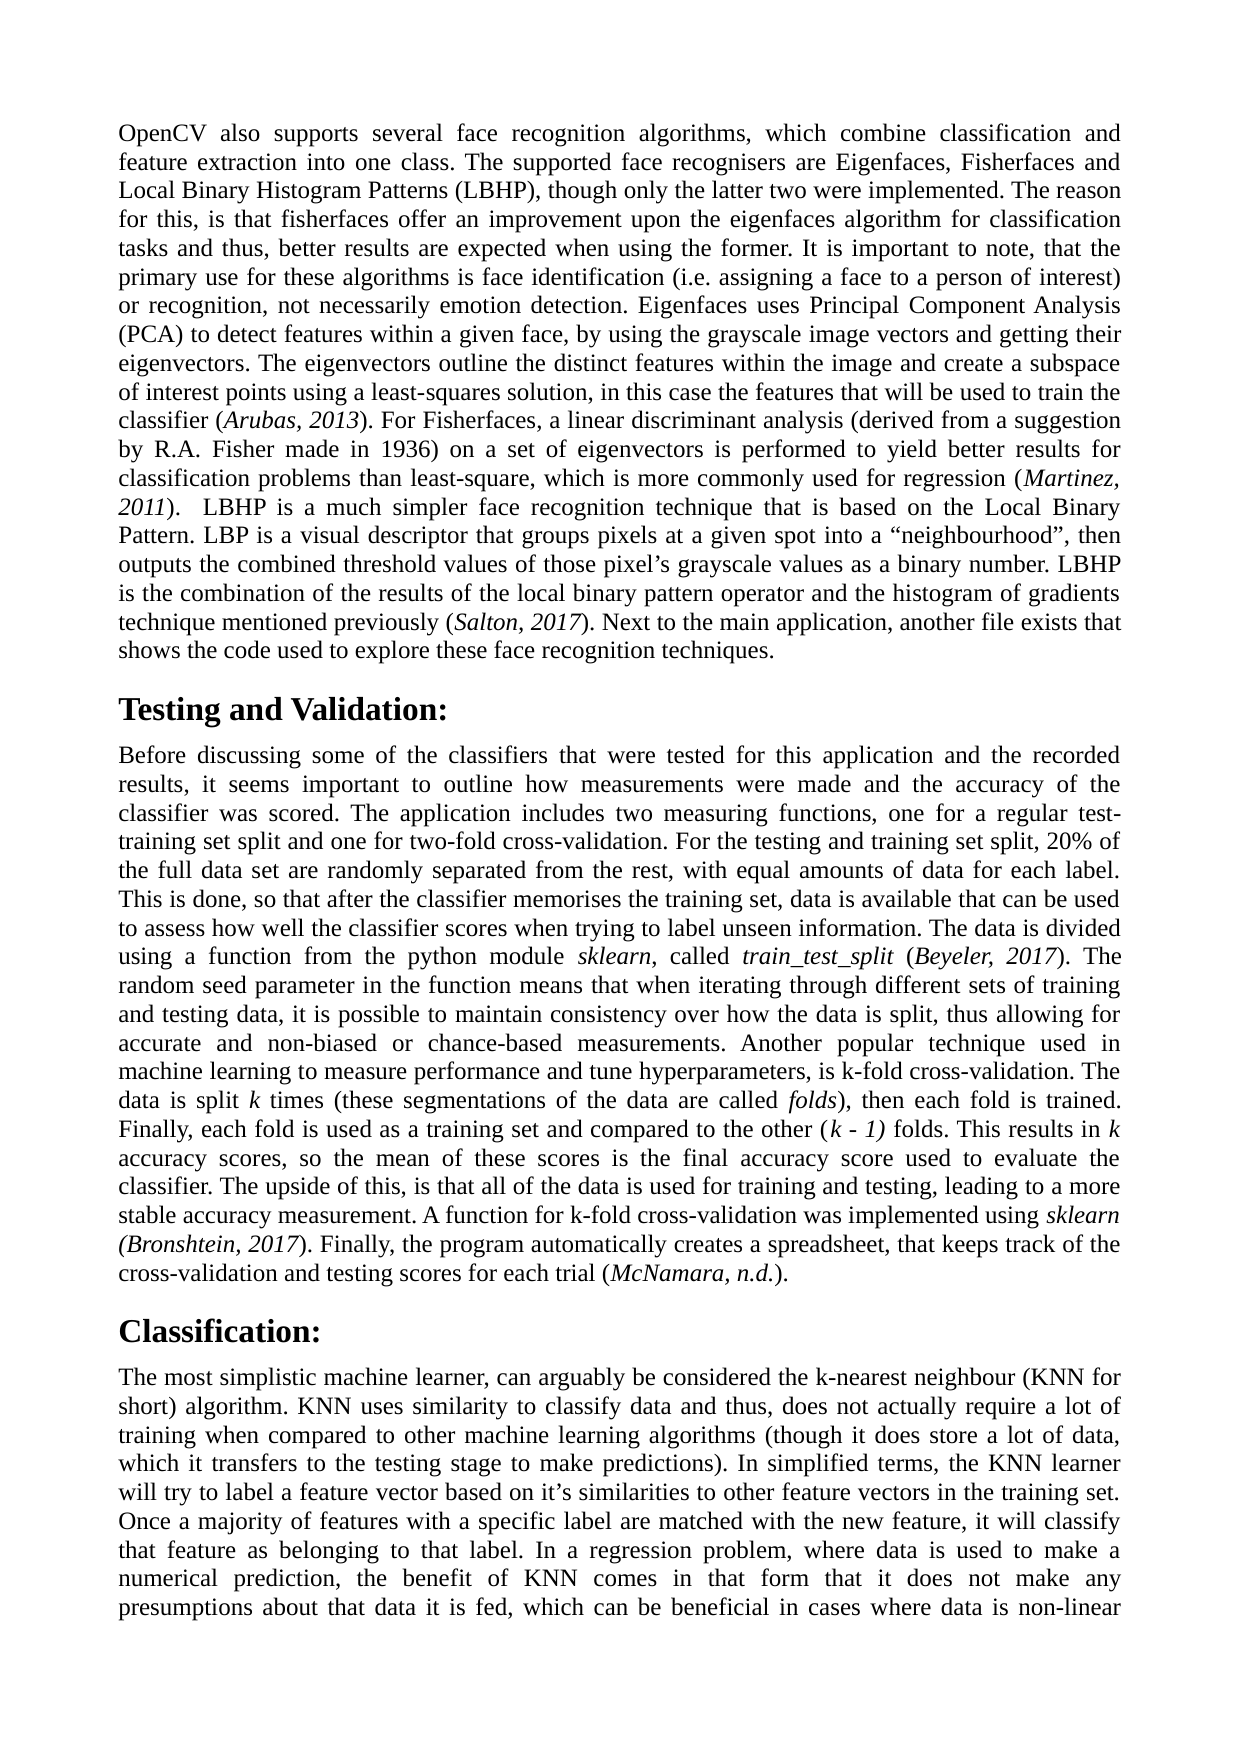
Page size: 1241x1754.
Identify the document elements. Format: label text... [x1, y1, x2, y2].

text The most simplistic machine learner, can arguably be considered the k-nearest neighbour (KNN for short) algorithm. KNN uses similarity to classify data and thus, does not actually require a lot of training when compared to other machine learning algorithms (though it does store a lot of data, which it transfers to the testing stage to make predictions). In simplified terms, the KNN learner will try to label a feature vector based on it’s similarities to other feature vectors in the training set. Once a majority of features with a specific label are matched with the new feature, it will classify that feature as belonging to that label. In a regression problem, where data is used to make a numerical prediction, the benefit of KNN comes in that form that it does not make any presumptions about that data it is fed, which can be beneficial in cases where data is non-linear [118, 1362, 1122, 1621]
text OpenCV also supports several face recognition algorithms, which combine classification and feature extraction into one class. The supported face recognisers are Eigenfaces, Fisherfaces and Local Binary Histogram Patterns (LBHP), though only the latter two were implemented. The reason for this, is that fisherfaces offer an improvement upon the eigenfaces algorithm for classification tasks and thus, better results are expected when using the former. It is important to note, that the primary use for these algorithms is face identification (i.e. assigning a face to a person of interest) or recognition, not necessarily emotion detection. Eigenfaces uses Principal Component Analysis (PCA) to detect features within a given face, by using the grayscale image vectors and getting their eigenvectors. The eigenvectors outline the distinct features within the image and create a subspace of interest points using a least-squares solution, in this case the features that will be used to train the classifier (Arubas, 2013). For Fisherfaces, a linear discriminant analysis (derived from a suggestion by R.A. Fisher made in 1936) on a set of eigenvectors is performed to yield better results for classification problems than least-square, which is more commonly used for regression (Martinez, 2011). LBHP is a much simpler face recognition technique that is based on the Local Binary Pattern. LBP is a visual descriptor that groups pixels at a given spot into a “neighbourhood”, then outputs the combined threshold values of those pixel’s grayscale values as a binary number. LBHP is the combination of the results of the local binary pattern operator and the histogram of gradients technique mentioned previously (Salton, 2017). Next to the main application, another file exists that shows the code used to explore these face recognition techniques. [118, 118, 1122, 664]
subtitle Classification: [118, 1311, 1122, 1350]
subtitle Testing and Validation: [118, 689, 1122, 728]
text Before discussing some of the classifiers that were tested for this application and the recorded results, it seems important to outline how measurements were made and the accuracy of the classifier was scored. The application includes two measuring functions, one for a regular test-training set split and one for two-fold cross-validation. For the testing and training set split, 20% of the full data set are randomly separated from the rest, with equal amounts of data for each label. This is done, so that after the classifier memorises the training set, data is available that can be used to assess how well the classifier scores when trying to label unseen information. The data is divided using a function from the python module sklearn, called train_test_split (Beyeler, 2017). The random seed parameter in the function means that when iterating through different sets of training and testing data, it is possible to maintain consistency over how the data is split, thus allowing for accurate and non-biased or chance-based measurements. Another popular technique used in machine learning to measure performance and tune hyperparameters, is k-fold cross-validation. The data is split k times (these segmentations of the data are called folds), then each fold is trained. Finally, each fold is used as a training set and compared to the other (k - 1) folds. This results in k accuracy scores, so the mean of these scores is the final accuracy score used to evaluate the classifier. The upside of this, is that all of the data is used for training and testing, leading to a more stable accuracy measurement. A function for k-fold cross-validation was implemented using sklearn (Bronshtein, 2017). Finally, the program automatically creates a spreadsheet, that keeps track of the cross-validation and testing scores for each trial (McNamara, n.d.). [118, 740, 1122, 1286]
